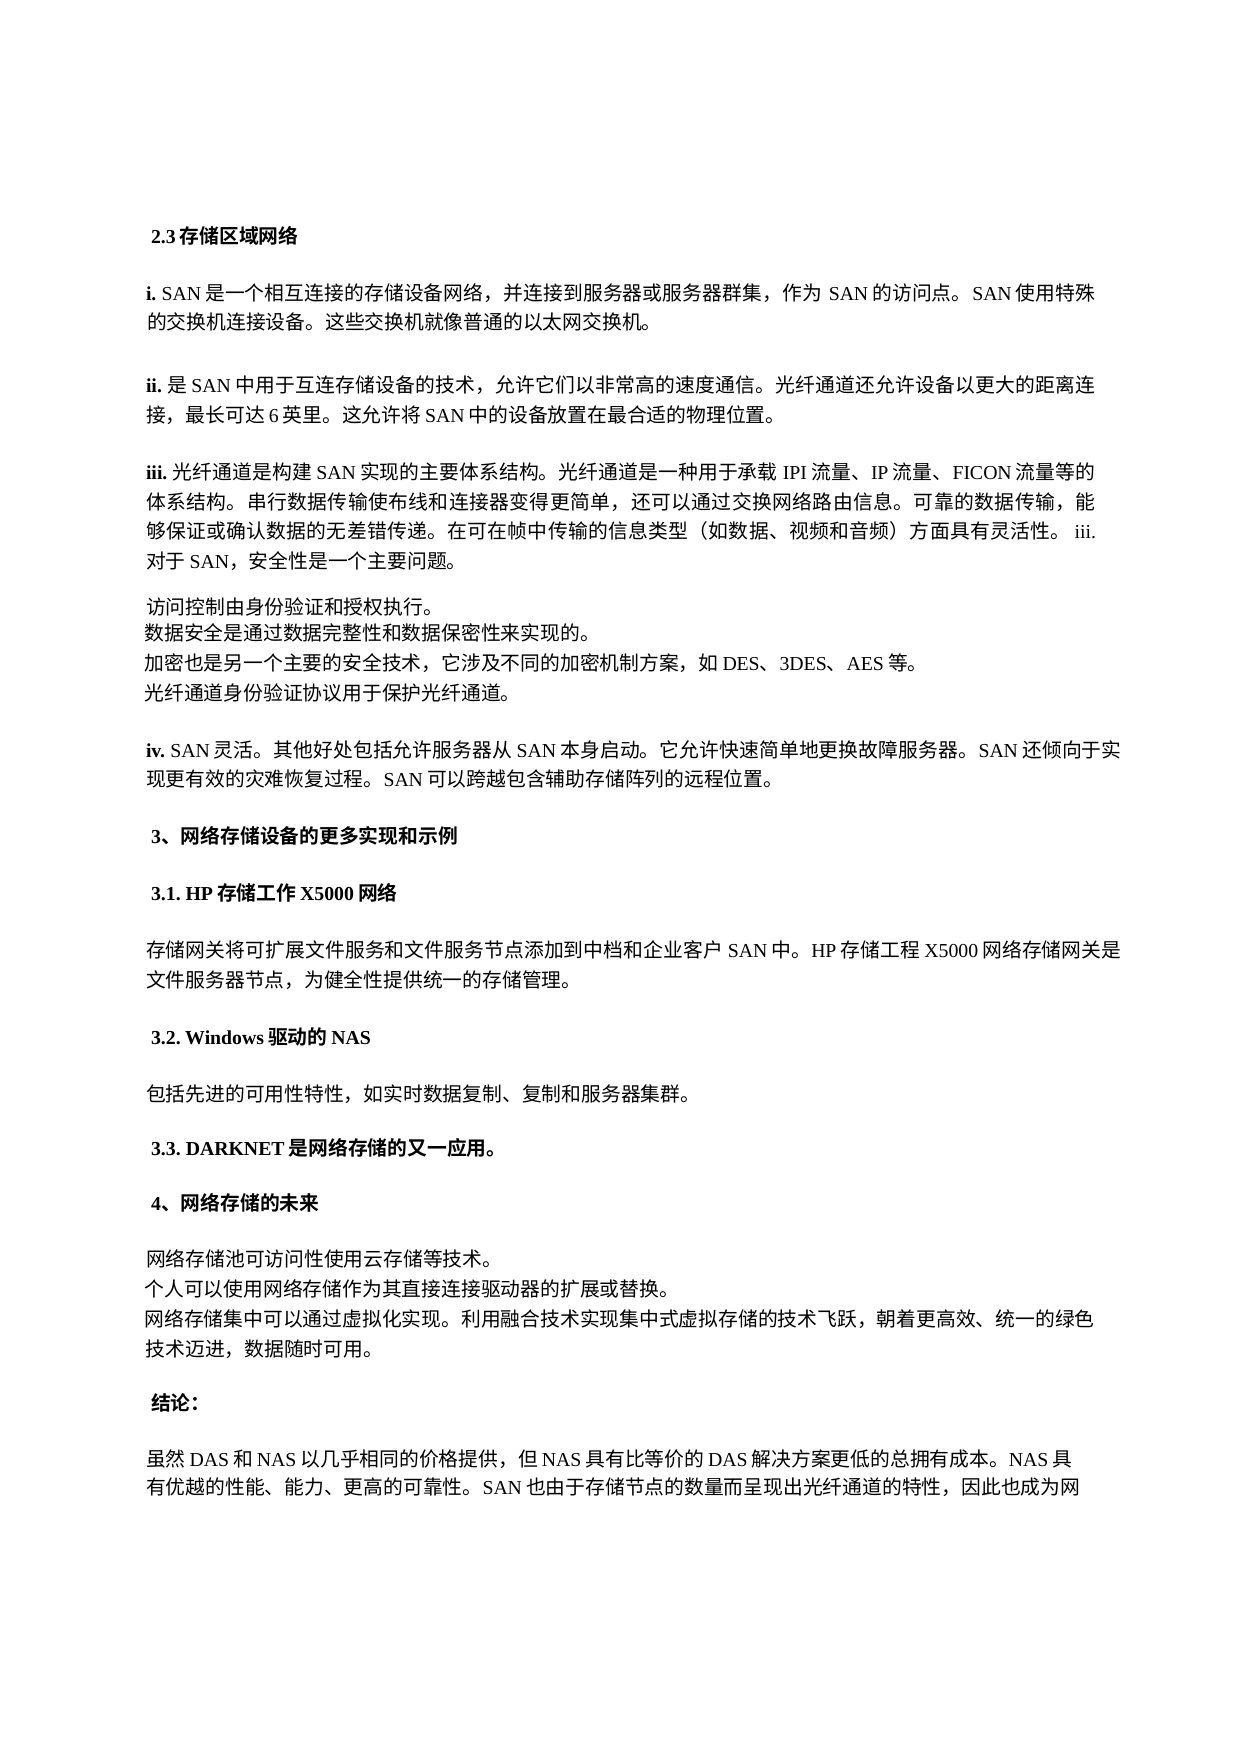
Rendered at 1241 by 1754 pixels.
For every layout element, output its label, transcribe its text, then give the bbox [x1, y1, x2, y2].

text 3.1. HP存储工作X5000网络 [146, 878, 1127, 907]
text 加密也是另一个主要的安全技术，它涉及不同的加密机制方案，如DES、3DES、AES等。 [144, 647, 1121, 676]
text 数据安全是通过数据完整性和数据保密性来实现的。 [144, 617, 1127, 646]
text 4、网络存储的未来 [146, 1187, 1127, 1216]
text 网络存储池可访问性使用云存储等技术。 [146, 1244, 1096, 1273]
text i. SAN是一个相互连接的存储设备网络，并连接到服务器或服务器群集，作为SAN的访问点。SAN使用特殊的交换机连接设备。这些交换机就像普通的以太网交换机。 [146, 277, 1096, 335]
text 3.3. DARKNET是网络存储的又一应用。 [146, 1133, 1127, 1161]
text iv. SAN灵活。其他好处包括允许服务器从SAN本身启动。它允许快速简单地更换故障服务器。SAN还倾向于实现更有效的灾难恢复过程。SAN可以跨越包含辅助存储阵列的远程位置。 [146, 734, 1121, 792]
text iii. 光纤通道是构建SAN实现的主要体系结构。光纤通道是一种用于承载IPI流量、IP流量、FICON流量等的体系结构。串行数据传输使布线和连接器变得更简单，还可以通过交换网络路由信息。可靠的数据传输，能够保证或确认数据的无差错传递。在可在帧中传输的信息类型（如数据、视频和音频）方面具有灵活性。iii.对于SAN，安全性是一个主要问题。 [146, 457, 1096, 574]
text 网络存储集中可以通过虚拟化实现。利用融合技术实现集中式虚拟存储的技术飞跃，朝着更高效、统一的绿色技术迈进，数据随时可用。 [144, 1304, 1096, 1362]
text 光纤通道身份验证协议用于保护光纤通道。 [144, 677, 1127, 706]
text 个人可以使用网络存储作为其直接连接驱动器的扩展或替换。 [144, 1274, 1096, 1303]
text 3、网络存储设备的更多实现和示例 [146, 821, 1127, 850]
text 存储网关将可扩展文件服务和文件服务节点添加到中档和企业客户SAN中。HP存储工程X5000网络存储网关是文件服务器节点，为健全性提供统一的存储管理。 [146, 935, 1121, 993]
text 2.3存储区域网络 [146, 220, 1127, 249]
text 虽然DAS和NAS以几乎相同的价格提供，但NAS具有比等价的DAS解决方案更低的总拥有成本。NAS具有优越的性能、能力、更高的可靠性。SAN也由于存储节点的数量而呈现出光纤通道的特性，因此也成为网 [146, 1444, 1082, 1500]
text ii. 是SAN中用于互连存储设备的技术，允许它们以非常高的速度通信。光纤通道还允许设备以更大的距离连接，最长可达6英里。这允许将SAN中的设备放置在最合适的物理位置。 [146, 370, 1096, 428]
text 包括先进的可用性特性，如实时数据复制、复制和服务器集群。 [146, 1078, 1121, 1107]
text 3.2. Windows驱动的NAS [146, 1022, 1127, 1050]
text 访问控制由身份验证和授权执行。 [146, 603, 1096, 617]
text 结论： [146, 1387, 1127, 1416]
